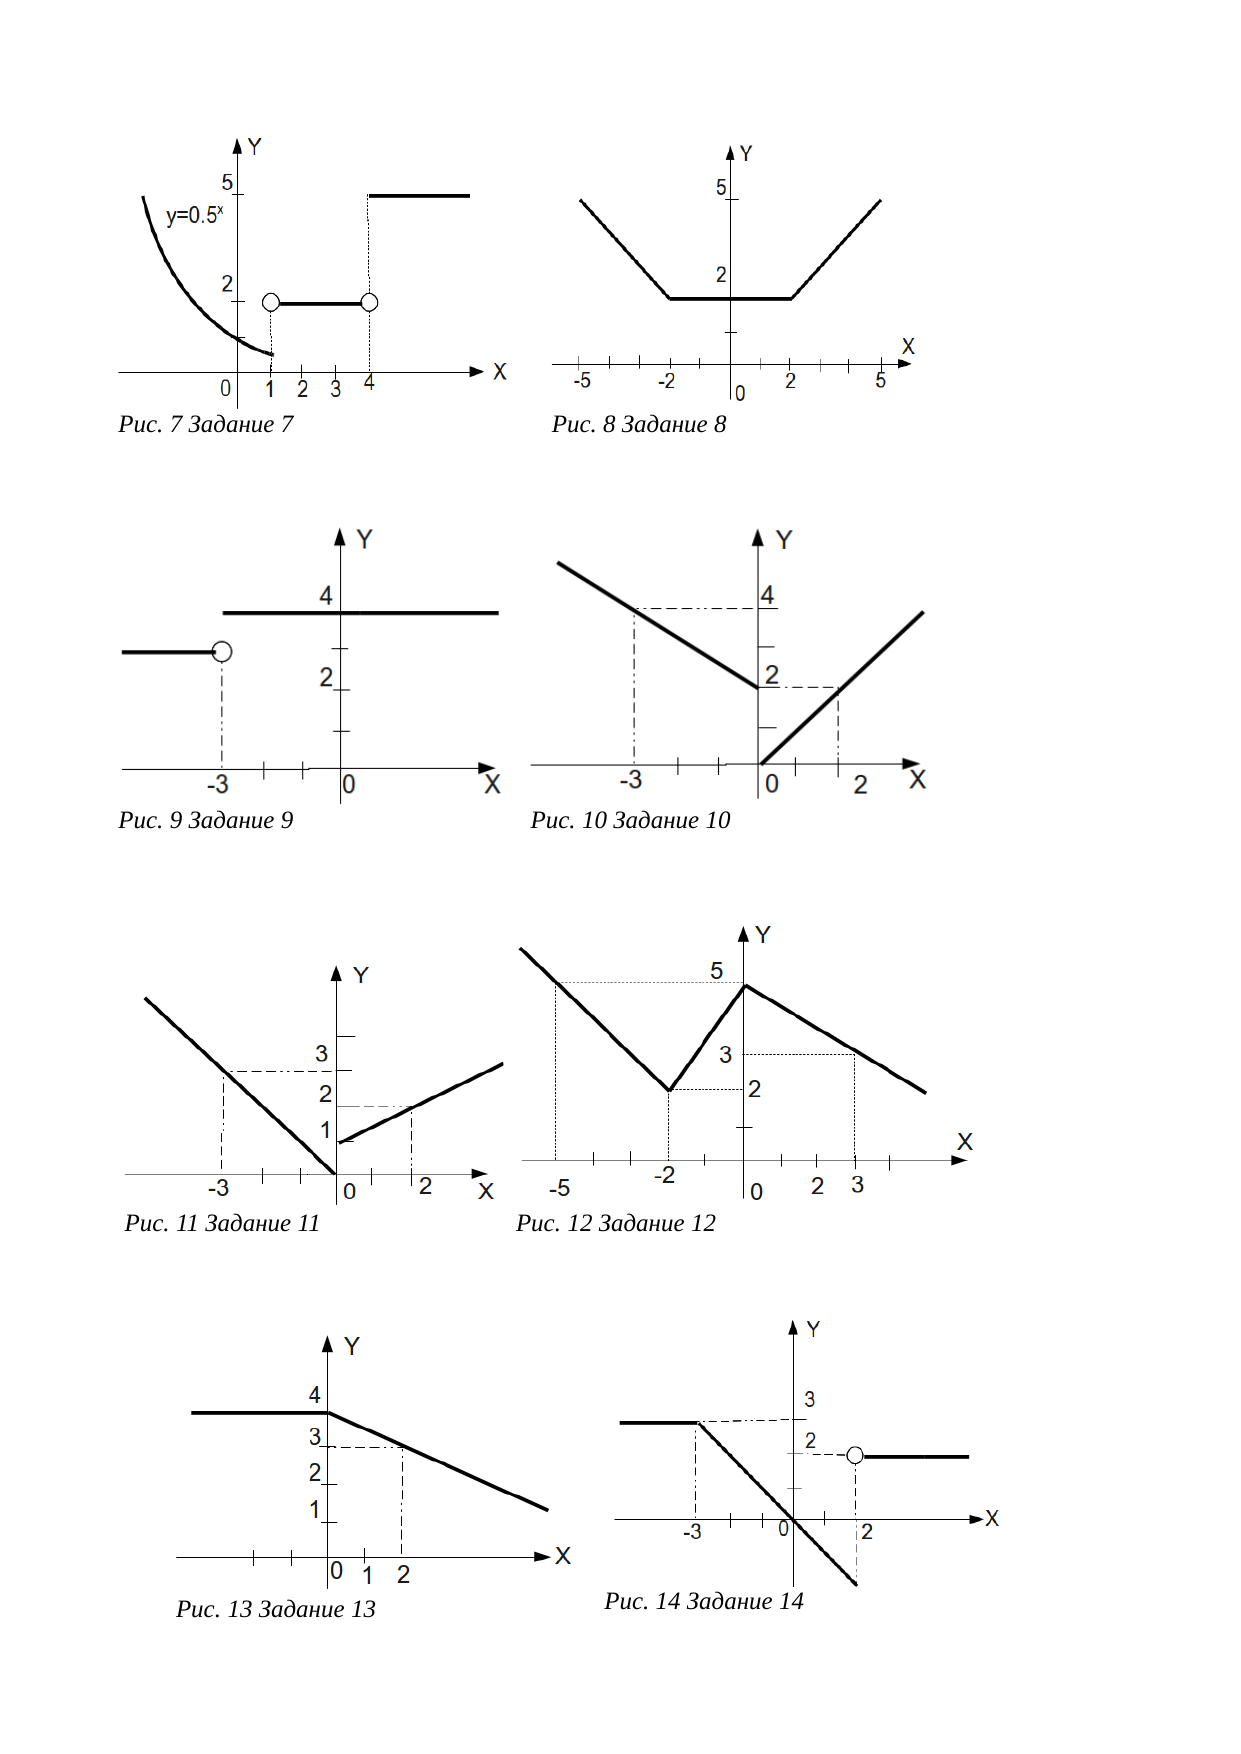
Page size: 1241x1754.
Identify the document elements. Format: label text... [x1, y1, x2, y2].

picture [176, 1329, 580, 1594]
text Рис. 8 Задание 8 [552, 409, 922, 437]
text Рис. 12 Задание 12 [516, 1209, 981, 1237]
picture [551, 138, 923, 409]
text Рис. 13 Задание 13 [176, 1594, 579, 1623]
text Рис. 14 Задание 14 [604, 1321, 1008, 1615]
text Рис. 10 Задание 10 [530, 805, 936, 834]
picture [530, 522, 937, 805]
picture [614, 1314, 1007, 1587]
text Рис. 9 Задание 9 [118, 805, 512, 834]
picture [118, 522, 512, 805]
text Рис. 7 Задание 7 [118, 409, 514, 437]
text Рис. 11 Задание 11 [124, 1209, 503, 1237]
picture [124, 959, 504, 1209]
picture [118, 130, 515, 409]
picture [516, 918, 982, 1209]
